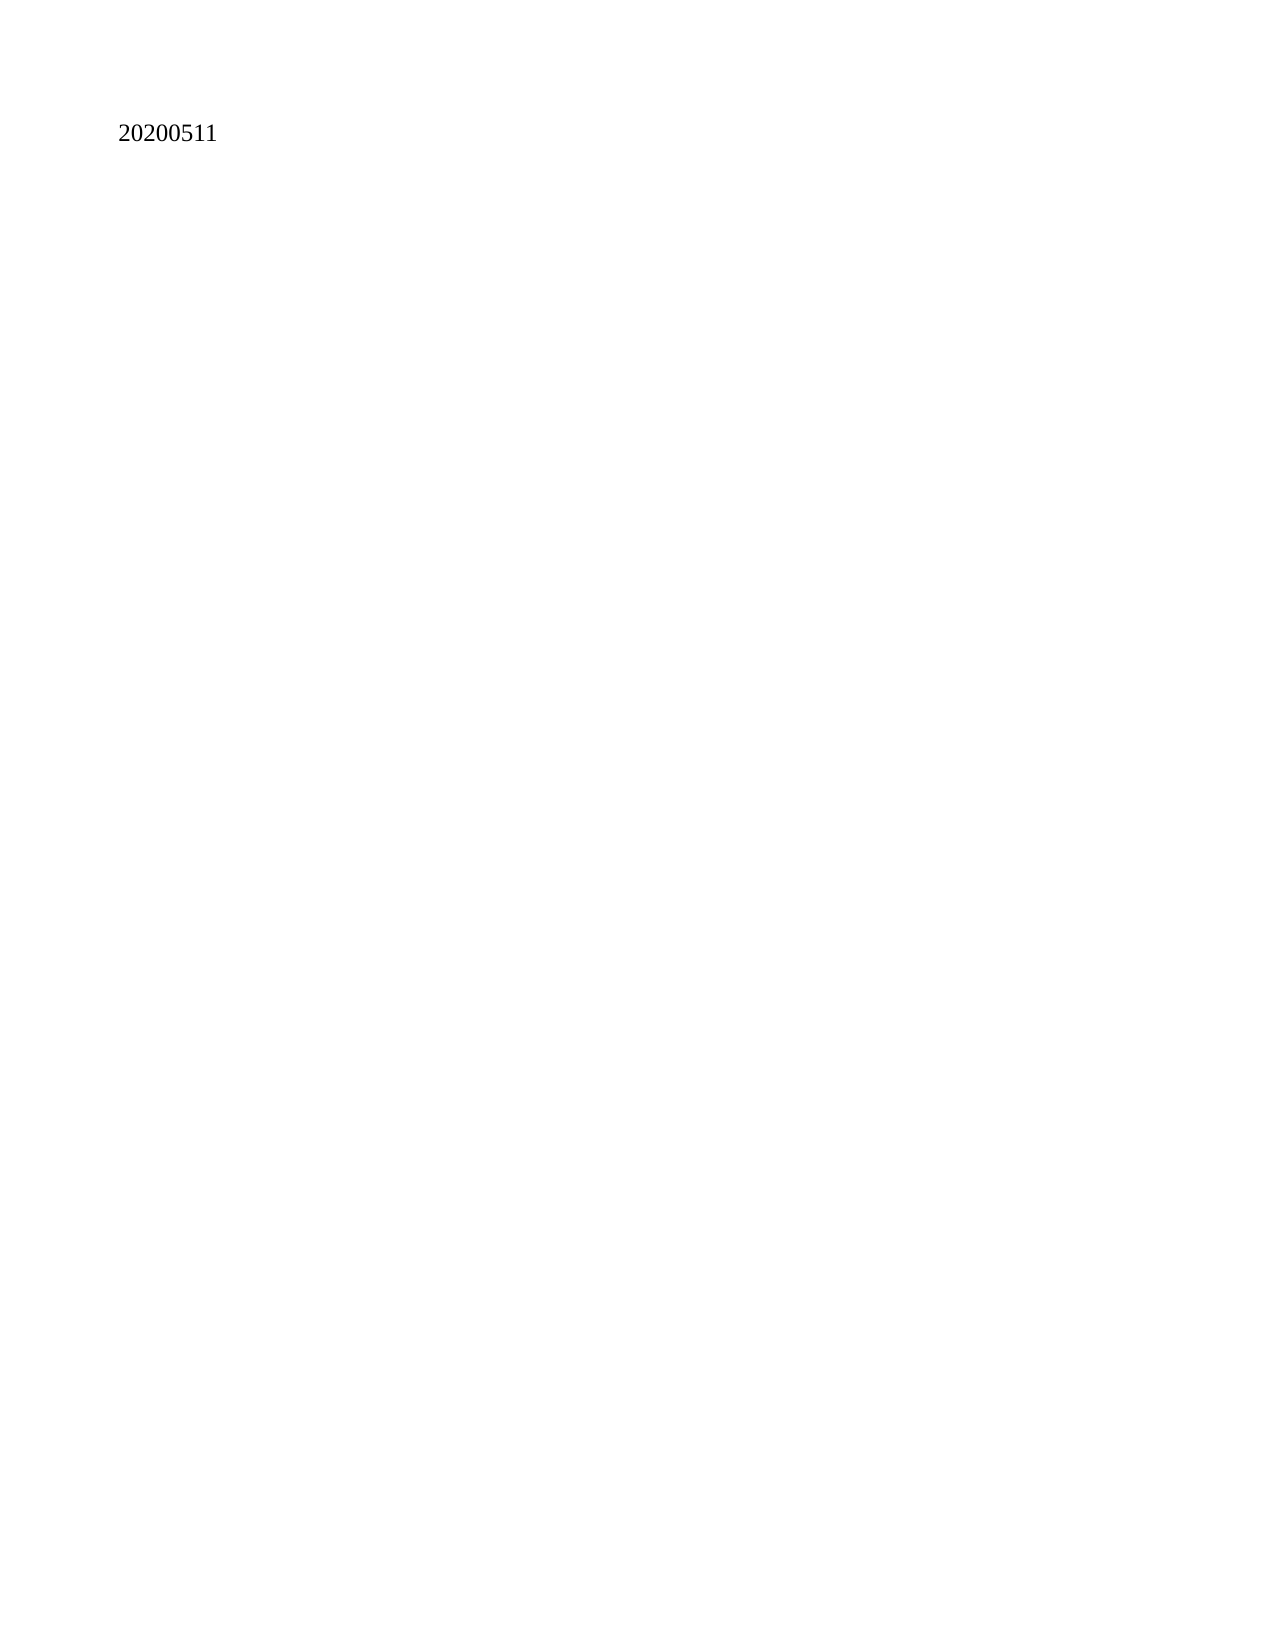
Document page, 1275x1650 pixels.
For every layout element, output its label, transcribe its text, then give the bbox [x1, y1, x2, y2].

text 20200511 [118, 118, 1157, 147]
